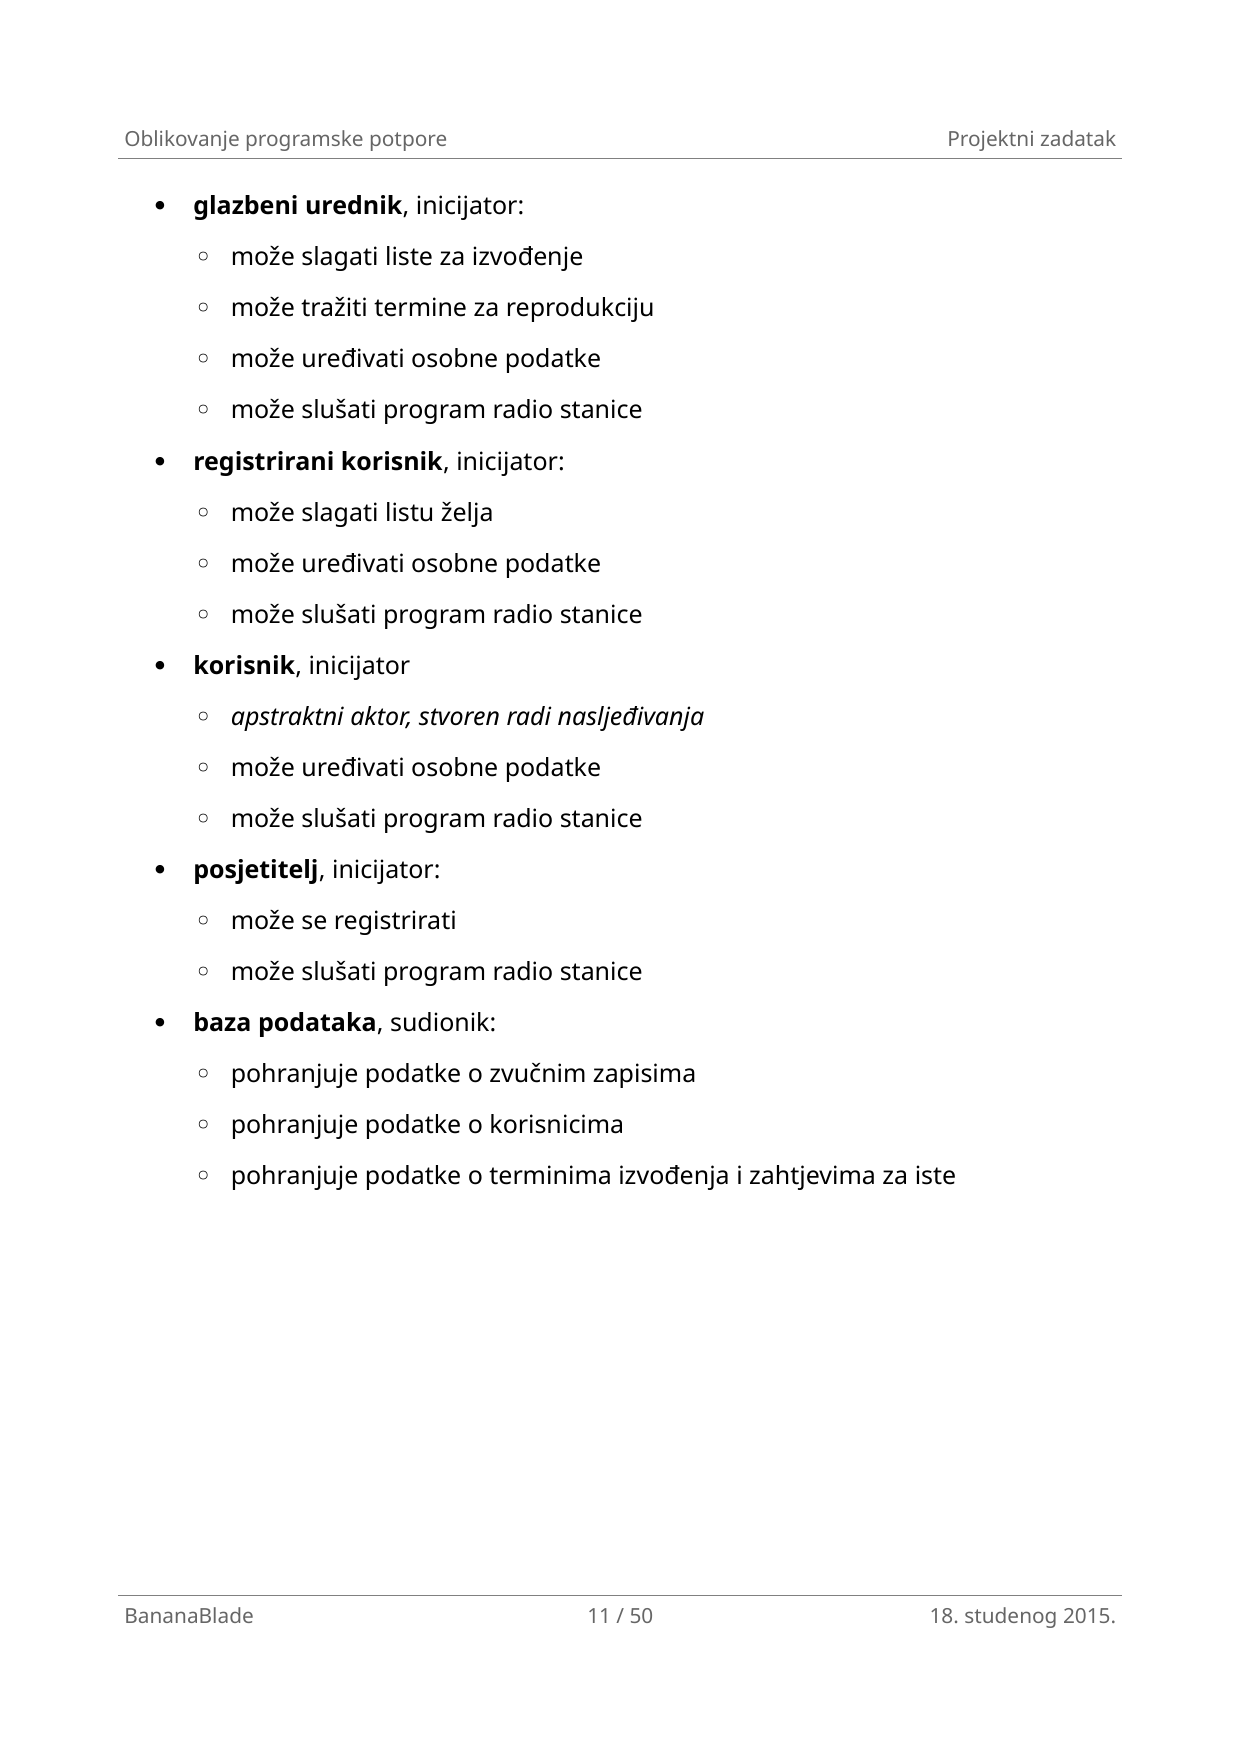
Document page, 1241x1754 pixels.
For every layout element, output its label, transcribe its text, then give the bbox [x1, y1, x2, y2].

list pohranjuje podatke o korisnicima [193, 1107, 1122, 1141]
list baza podataka, sudionik: [156, 1005, 1122, 1039]
list može slušati program radio stanice [193, 801, 1122, 834]
list može slušati program radio stanice [193, 596, 1122, 630]
list može slušati program radio stanice [193, 392, 1122, 426]
list može slušati program radio stanice [193, 954, 1122, 988]
list može slagati liste za izvođenje [193, 239, 1122, 273]
list može uređivati osobne podatke [193, 749, 1122, 783]
list može se registrirati [193, 903, 1122, 937]
list pohranjuje podatke o zvučnim zapisima [193, 1056, 1122, 1090]
list registrirani korisnik, inicijator: [156, 443, 1122, 477]
list korisnik, inicijator [156, 647, 1122, 681]
list može uređivati osobne podatke [193, 545, 1122, 579]
list glazbeni urednik, inicijator: [156, 188, 1122, 222]
list može tražiti termine za reprodukciju [193, 290, 1122, 324]
list može slagati listu želja [193, 494, 1122, 528]
list može uređivati osobne podatke [193, 341, 1122, 375]
list posjetitelj, inicijator: [156, 852, 1122, 886]
list apstraktni aktor, stvoren radi nasljeđivanja [193, 698, 1122, 732]
list pohranjuje podatke o terminima izvođenja i zahtjevima za iste [193, 1158, 1122, 1192]
